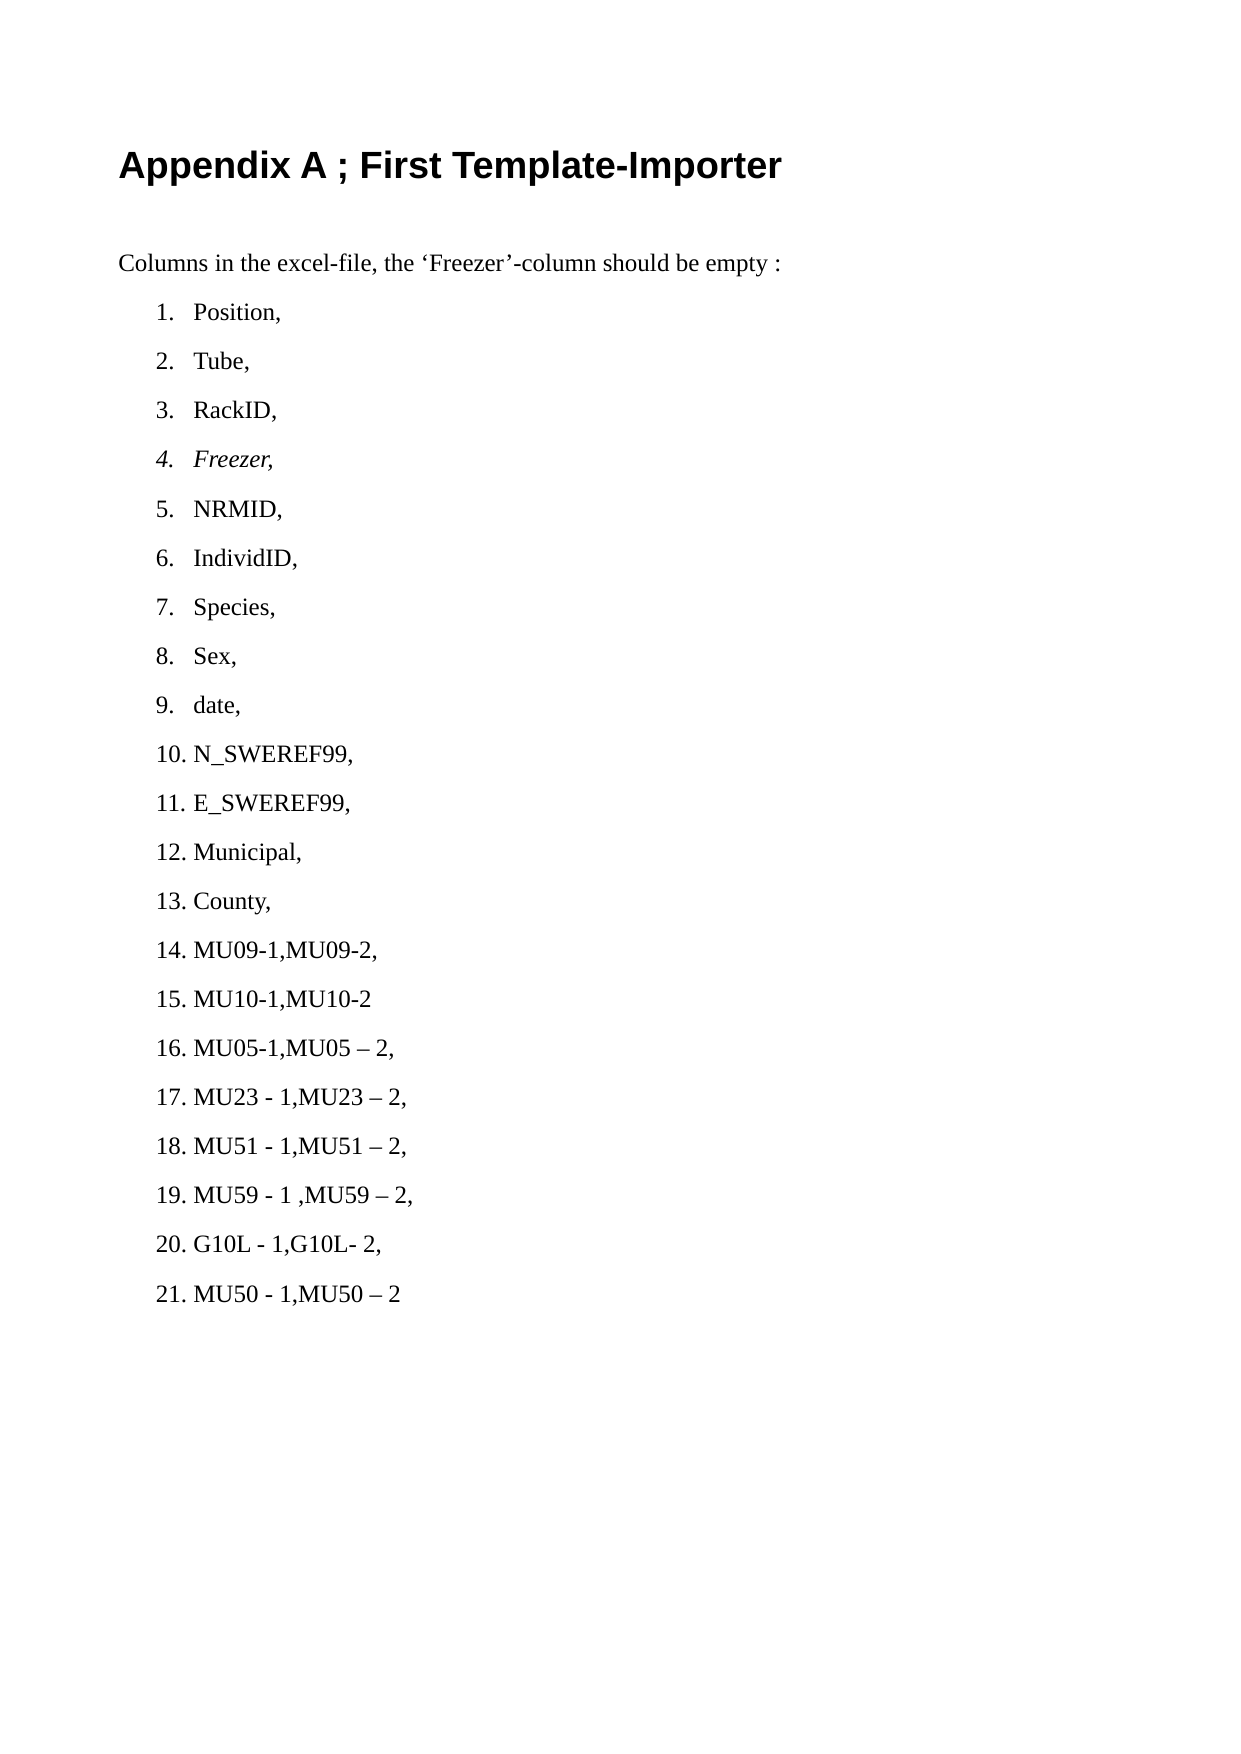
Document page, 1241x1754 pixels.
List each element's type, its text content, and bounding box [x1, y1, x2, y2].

list MU51 - 1,MU51 – 2, [156, 1131, 1122, 1160]
list MU50 - 1,MU50 – 2 [156, 1279, 1122, 1307]
list County, [156, 886, 1122, 915]
list date, [156, 690, 1122, 719]
list Freezer, [156, 444, 1122, 473]
list Species, [156, 592, 1122, 621]
text Columns in the excel-file, the ‘Freezer’-column should be empty : [118, 248, 1122, 277]
list Municipal, [156, 837, 1122, 866]
list N_SWEREF99, [156, 739, 1122, 768]
list MU59 - 1 ,MU59 – 2, [156, 1181, 1122, 1209]
list Sex, [156, 641, 1122, 669]
list G10L - 1,G10L- 2, [156, 1229, 1122, 1258]
list NRMID, [156, 494, 1122, 522]
list Tube, [156, 346, 1122, 375]
subtitle Appendix A ; First Template-Importer [118, 143, 1122, 187]
list MU05-1,MU05 – 2, [156, 1033, 1122, 1062]
list RackID, [156, 396, 1122, 424]
list MU09-1,MU09-2, [156, 935, 1122, 964]
list E_SWEREF99, [156, 788, 1122, 817]
list Position, [156, 297, 1122, 326]
list IndividID, [156, 543, 1122, 571]
list MU10-1,MU10-2 [156, 984, 1122, 1013]
list MU23 - 1,MU23 – 2, [156, 1082, 1122, 1111]
